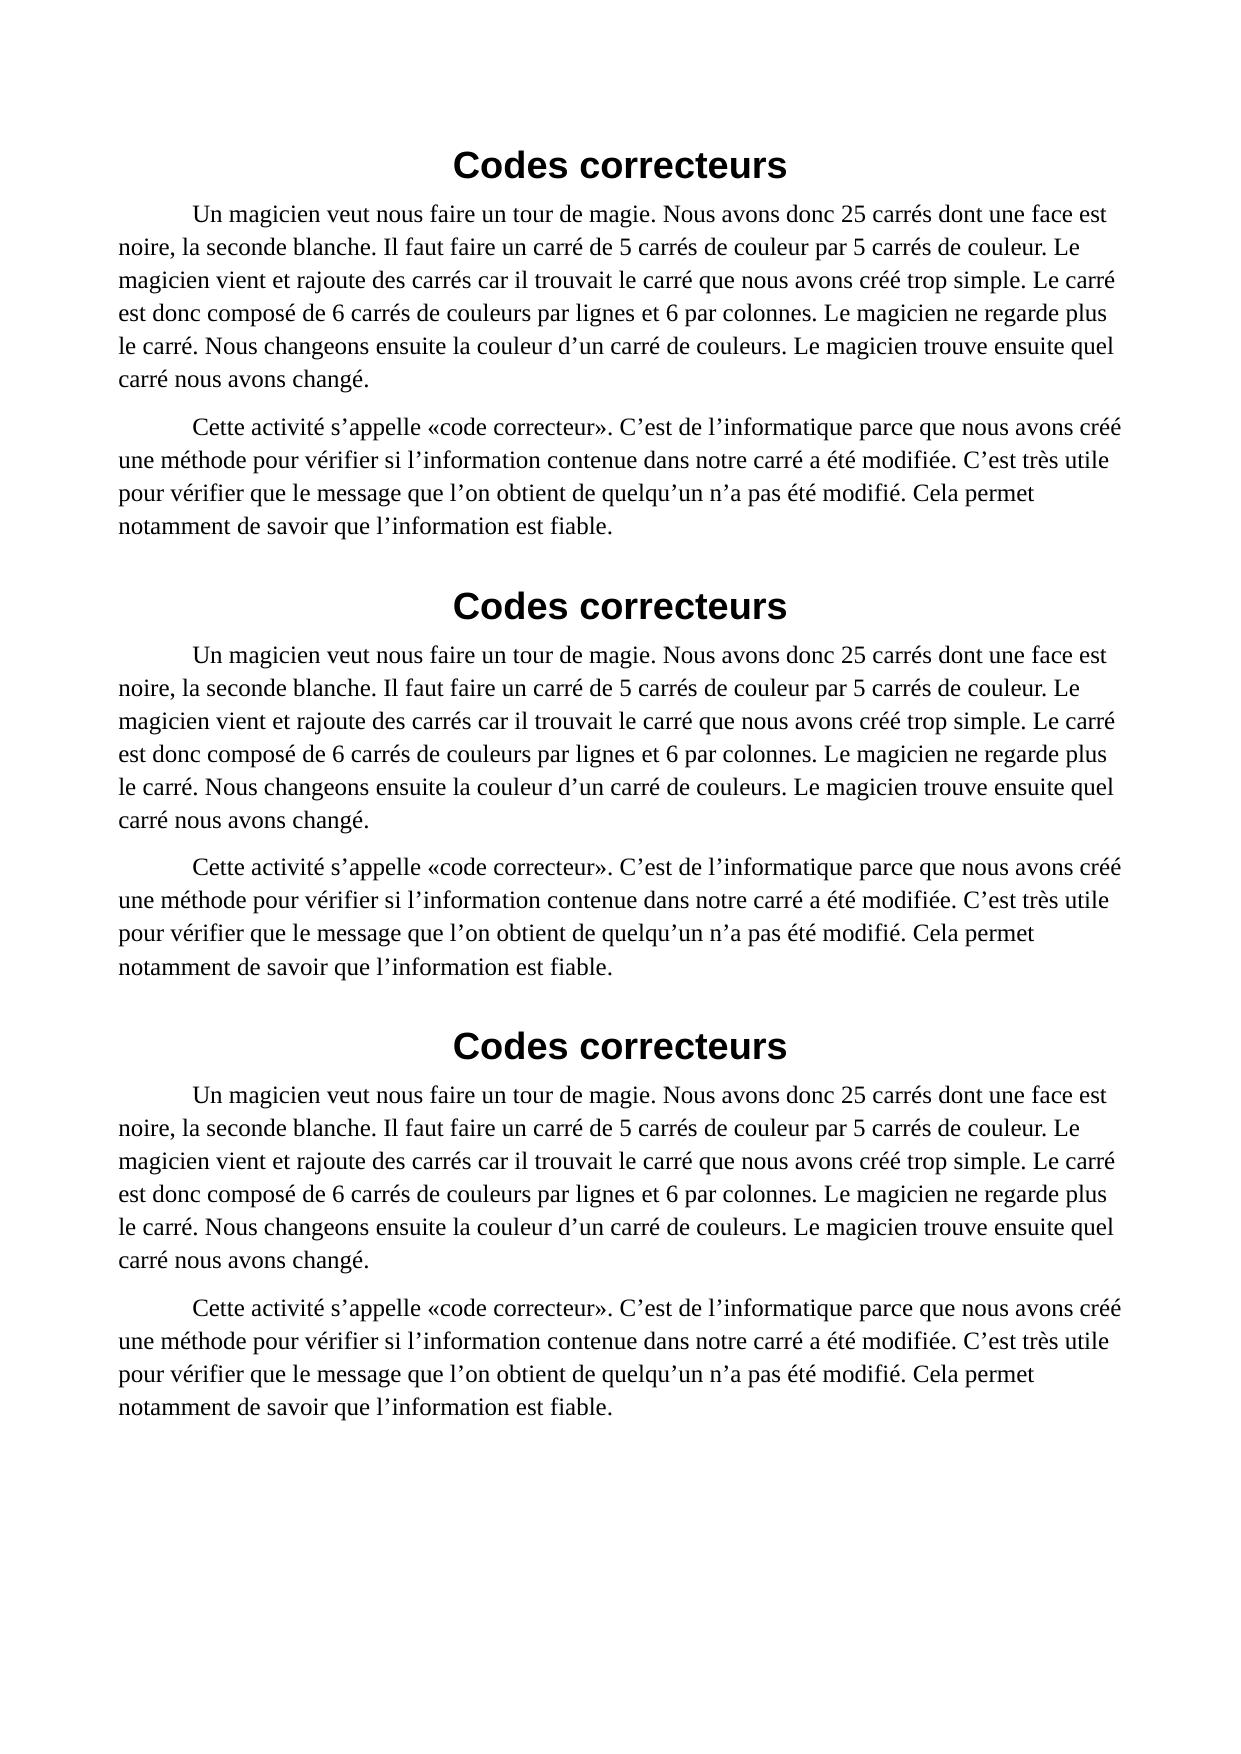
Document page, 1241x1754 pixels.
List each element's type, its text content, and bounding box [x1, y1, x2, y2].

text Un magicien veut nous faire un tour de magie. Nous avons donc 25 carrés dont une face est noire, la seconde blanche. Il faut faire un carré de 5 carrés de couleur par 5 carrés de couleur. Le magicien vient et rajoute des carrés car il trouvait le carré que nous avons créé trop simple. Le carré est donc composé de 6 carrés de couleurs par lignes et 6 par colonnes. Le magicien ne regarde plus le carré. Nous changeons ensuite la couleur d’un carré de couleurs. Le magicien trouve ensuite quel carré nous avons changé. [118, 199, 1122, 393]
subtitle Codes correcteurs [118, 584, 1122, 627]
text Cette activité s’appelle «code correcteur». C’est de l’informatique parce que nous avons créé une méthode pour vérifier si l’information contenue dans notre carré a été modifiée. C’est très utile pour vérifier que le message que l’on obtient de quelqu’un n’a pas été modifié. Cela permet notamment de savoir que l’information est fiable. [118, 1293, 1122, 1421]
subtitle Codes correcteurs [118, 143, 1122, 187]
subtitle Codes correcteurs [118, 1024, 1122, 1068]
text Cette activité s’appelle «code correcteur». C’est de l’informatique parce que nous avons créé une méthode pour vérifier si l’information contenue dans notre carré a été modifiée. C’est très utile pour vérifier que le message que l’on obtient de quelqu’un n’a pas été modifié. Cela permet notamment de savoir que l’information est fiable. [118, 412, 1122, 540]
text Un magicien veut nous faire un tour de magie. Nous avons donc 25 carrés dont une face est noire, la seconde blanche. Il faut faire un carré de 5 carrés de couleur par 5 carrés de couleur. Le magicien vient et rajoute des carrés car il trouvait le carré que nous avons créé trop simple. Le carré est donc composé de 6 carrés de couleurs par lignes et 6 par colonnes. Le magicien ne regarde plus le carré. Nous changeons ensuite la couleur d’un carré de couleurs. Le magicien trouve ensuite quel carré nous avons changé. [118, 640, 1122, 834]
text Un magicien veut nous faire un tour de magie. Nous avons donc 25 carrés dont une face est noire, la seconde blanche. Il faut faire un carré de 5 carrés de couleur par 5 carrés de couleur. Le magicien vient et rajoute des carrés car il trouvait le carré que nous avons créé trop simple. Le carré est donc composé de 6 carrés de couleurs par lignes et 6 par colonnes. Le magicien ne regarde plus le carré. Nous changeons ensuite la couleur d’un carré de couleurs. Le magicien trouve ensuite quel carré nous avons changé. [118, 1080, 1122, 1274]
text Cette activité s’appelle «code correcteur». C’est de l’informatique parce que nous avons créé une méthode pour vérifier si l’information contenue dans notre carré a été modifiée. C’est très utile pour vérifier que le message que l’on obtient de quelqu’un n’a pas été modifié. Cela permet notamment de savoir que l’information est fiable. [118, 852, 1122, 980]
